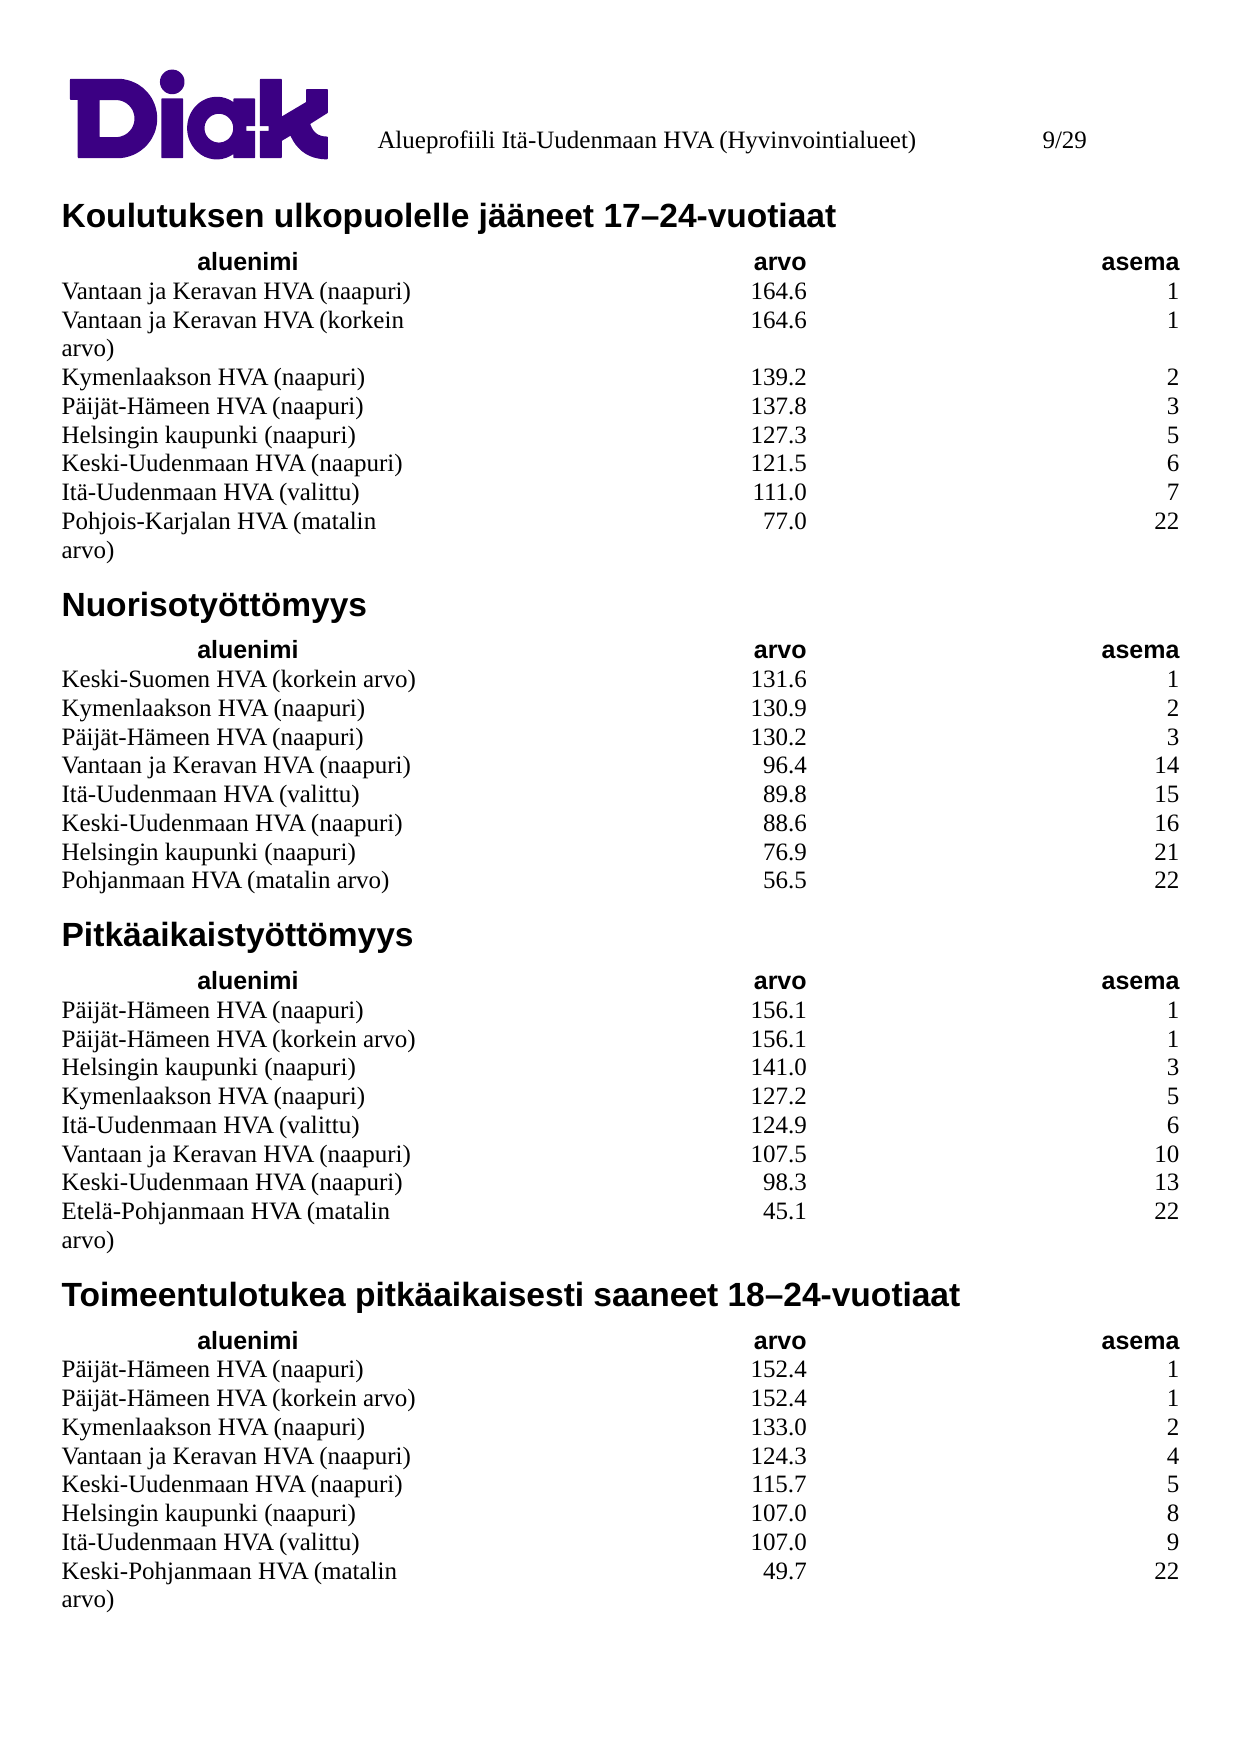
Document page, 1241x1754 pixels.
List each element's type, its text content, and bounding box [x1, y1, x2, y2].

table_cell 1 [806, 664, 1179, 693]
table_cell 96.4 [434, 751, 806, 779]
table_header aluenimi [61, 636, 434, 664]
table_cell Päijät-Hämeen HVA (naapuri) [61, 722, 434, 751]
table_cell Vantaan ja Keravan HVA (naapuri) [61, 1139, 434, 1167]
table_cell 141.0 [434, 1053, 806, 1081]
table_cell 156.1 [434, 995, 806, 1024]
table_cell Päijät-Hämeen HVA (naapuri) [61, 391, 434, 420]
subtitle Nuorisotyöttömyys [61, 584, 1179, 623]
table_cell 45.1 [434, 1196, 806, 1254]
table_cell 89.8 [434, 779, 806, 808]
table_header aluenimi [61, 247, 434, 276]
table_cell 107.0 [434, 1527, 806, 1556]
table_cell Keski-Uudenmaan HVA (naapuri) [61, 449, 434, 477]
table_cell Kymenlaakson HVA (naapuri) [61, 362, 434, 391]
table_cell 5 [806, 1470, 1179, 1498]
table_cell Päijät-Hämeen HVA (korkein arvo) [61, 1383, 434, 1412]
table_header asema [806, 247, 1179, 276]
table_cell Vantaan ja Keravan HVA (korkein arvo) [61, 305, 434, 362]
table_cell Pohjois-Karjalan HVA (matalin arvo) [61, 506, 434, 563]
table_cell 1 [806, 1355, 1179, 1383]
subtitle Pitkäaikaistyöttömyys [61, 915, 1179, 954]
table_cell Itä-Uudenmaan HVA (valittu) [61, 1527, 434, 1556]
table_cell Päijät-Hämeen HVA (naapuri) [61, 1355, 434, 1383]
table_cell 164.6 [434, 305, 806, 362]
table_cell 22 [806, 506, 1179, 563]
table_cell Vantaan ja Keravan HVA (naapuri) [61, 751, 434, 779]
table_cell Helsingin kaupunki (naapuri) [61, 1498, 434, 1527]
table_cell 107.0 [434, 1498, 806, 1527]
table_cell Vantaan ja Keravan HVA (naapuri) [61, 276, 434, 305]
table_cell 152.4 [434, 1355, 806, 1383]
table_cell 124.9 [434, 1110, 806, 1139]
table_cell 130.2 [434, 722, 806, 751]
table_cell 22 [806, 1556, 1179, 1613]
table_cell 107.5 [434, 1139, 806, 1167]
table_cell 2 [806, 362, 1179, 391]
table_cell 3 [806, 391, 1179, 420]
table_cell 2 [806, 1412, 1179, 1441]
subtitle Koulutuksen ulkopuolelle jääneet 17–24-vuotiaat [61, 196, 1179, 235]
table_cell Keski-Suomen HVA (korkein arvo) [61, 664, 434, 693]
table_cell Päijät-Hämeen HVA (korkein arvo) [61, 1024, 434, 1052]
table_header aluenimi [61, 966, 434, 995]
table_cell 133.0 [434, 1412, 806, 1441]
table_cell 56.5 [434, 866, 806, 894]
table_cell 3 [806, 722, 1179, 751]
table_cell 8 [806, 1498, 1179, 1527]
table_cell 14 [806, 751, 1179, 779]
table_cell 131.6 [434, 664, 806, 693]
table_cell Itä-Uudenmaan HVA (valittu) [61, 779, 434, 808]
table_cell Keski-Pohjanmaan HVA (matalin arvo) [61, 1556, 434, 1613]
subtitle Toimeentulotukea pitkäaikaisesti saaneet 18–24-vuotiaat [61, 1274, 1179, 1313]
table_cell 22 [806, 1196, 1179, 1254]
table_cell 16 [806, 808, 1179, 837]
table_cell 4 [806, 1441, 1179, 1469]
table_cell 6 [806, 1110, 1179, 1139]
table_cell 2 [806, 693, 1179, 722]
table_cell Vantaan ja Keravan HVA (naapuri) [61, 1441, 434, 1469]
table_cell 98.3 [434, 1168, 806, 1196]
table_cell Helsingin kaupunki (naapuri) [61, 1053, 434, 1081]
table_cell 1 [806, 1383, 1179, 1412]
table_cell Keski-Uudenmaan HVA (naapuri) [61, 1168, 434, 1196]
table_cell 127.3 [434, 420, 806, 448]
table_header asema [806, 636, 1179, 664]
table_cell 10 [806, 1139, 1179, 1167]
table_cell 5 [806, 420, 1179, 448]
table_cell 13 [806, 1168, 1179, 1196]
table_cell Etelä-Pohjanmaan HVA (matalin arvo) [61, 1196, 434, 1254]
table_header asema [806, 1326, 1179, 1354]
table_cell Kymenlaakson HVA (naapuri) [61, 1412, 434, 1441]
table_cell Päijät-Hämeen HVA (naapuri) [61, 995, 434, 1024]
table_header asema [806, 966, 1179, 995]
table_cell Kymenlaakson HVA (naapuri) [61, 693, 434, 722]
table_cell 164.6 [434, 276, 806, 305]
table_cell Kymenlaakson HVA (naapuri) [61, 1081, 434, 1110]
table_cell 156.1 [434, 1024, 806, 1052]
table_cell Helsingin kaupunki (naapuri) [61, 837, 434, 866]
table_cell 3 [806, 1053, 1179, 1081]
table_cell Helsingin kaupunki (naapuri) [61, 420, 434, 448]
table_cell 7 [806, 477, 1179, 506]
table_cell 22 [806, 866, 1179, 894]
table_cell 1 [806, 305, 1179, 362]
table_cell 121.5 [434, 449, 806, 477]
table_cell 9 [806, 1527, 1179, 1556]
table_cell 152.4 [434, 1383, 806, 1412]
table_cell Keski-Uudenmaan HVA (naapuri) [61, 808, 434, 837]
table_cell 49.7 [434, 1556, 806, 1613]
table_cell 5 [806, 1081, 1179, 1110]
table_cell 115.7 [434, 1470, 806, 1498]
table_cell 1 [806, 995, 1179, 1024]
table_cell 21 [806, 837, 1179, 866]
table_header arvo [434, 966, 806, 995]
table_cell 15 [806, 779, 1179, 808]
table_cell 137.8 [434, 391, 806, 420]
table_header arvo [434, 636, 806, 664]
table_cell 111.0 [434, 477, 806, 506]
table_cell 1 [806, 1024, 1179, 1052]
table_cell 6 [806, 449, 1179, 477]
table_cell 127.2 [434, 1081, 806, 1110]
table_cell 130.9 [434, 693, 806, 722]
table_cell 77.0 [434, 506, 806, 563]
table_cell 139.2 [434, 362, 806, 391]
table_cell Pohjanmaan HVA (matalin arvo) [61, 866, 434, 894]
table_header arvo [434, 247, 806, 276]
table_header aluenimi [61, 1326, 434, 1354]
table_cell Itä-Uudenmaan HVA (valittu) [61, 477, 434, 506]
table_header arvo [434, 1326, 806, 1354]
table_cell 76.9 [434, 837, 806, 866]
table_cell 1 [806, 276, 1179, 305]
table_cell 124.3 [434, 1441, 806, 1469]
table_cell Keski-Uudenmaan HVA (naapuri) [61, 1470, 434, 1498]
table_cell 88.6 [434, 808, 806, 837]
table_cell Itä-Uudenmaan HVA (valittu) [61, 1110, 434, 1139]
